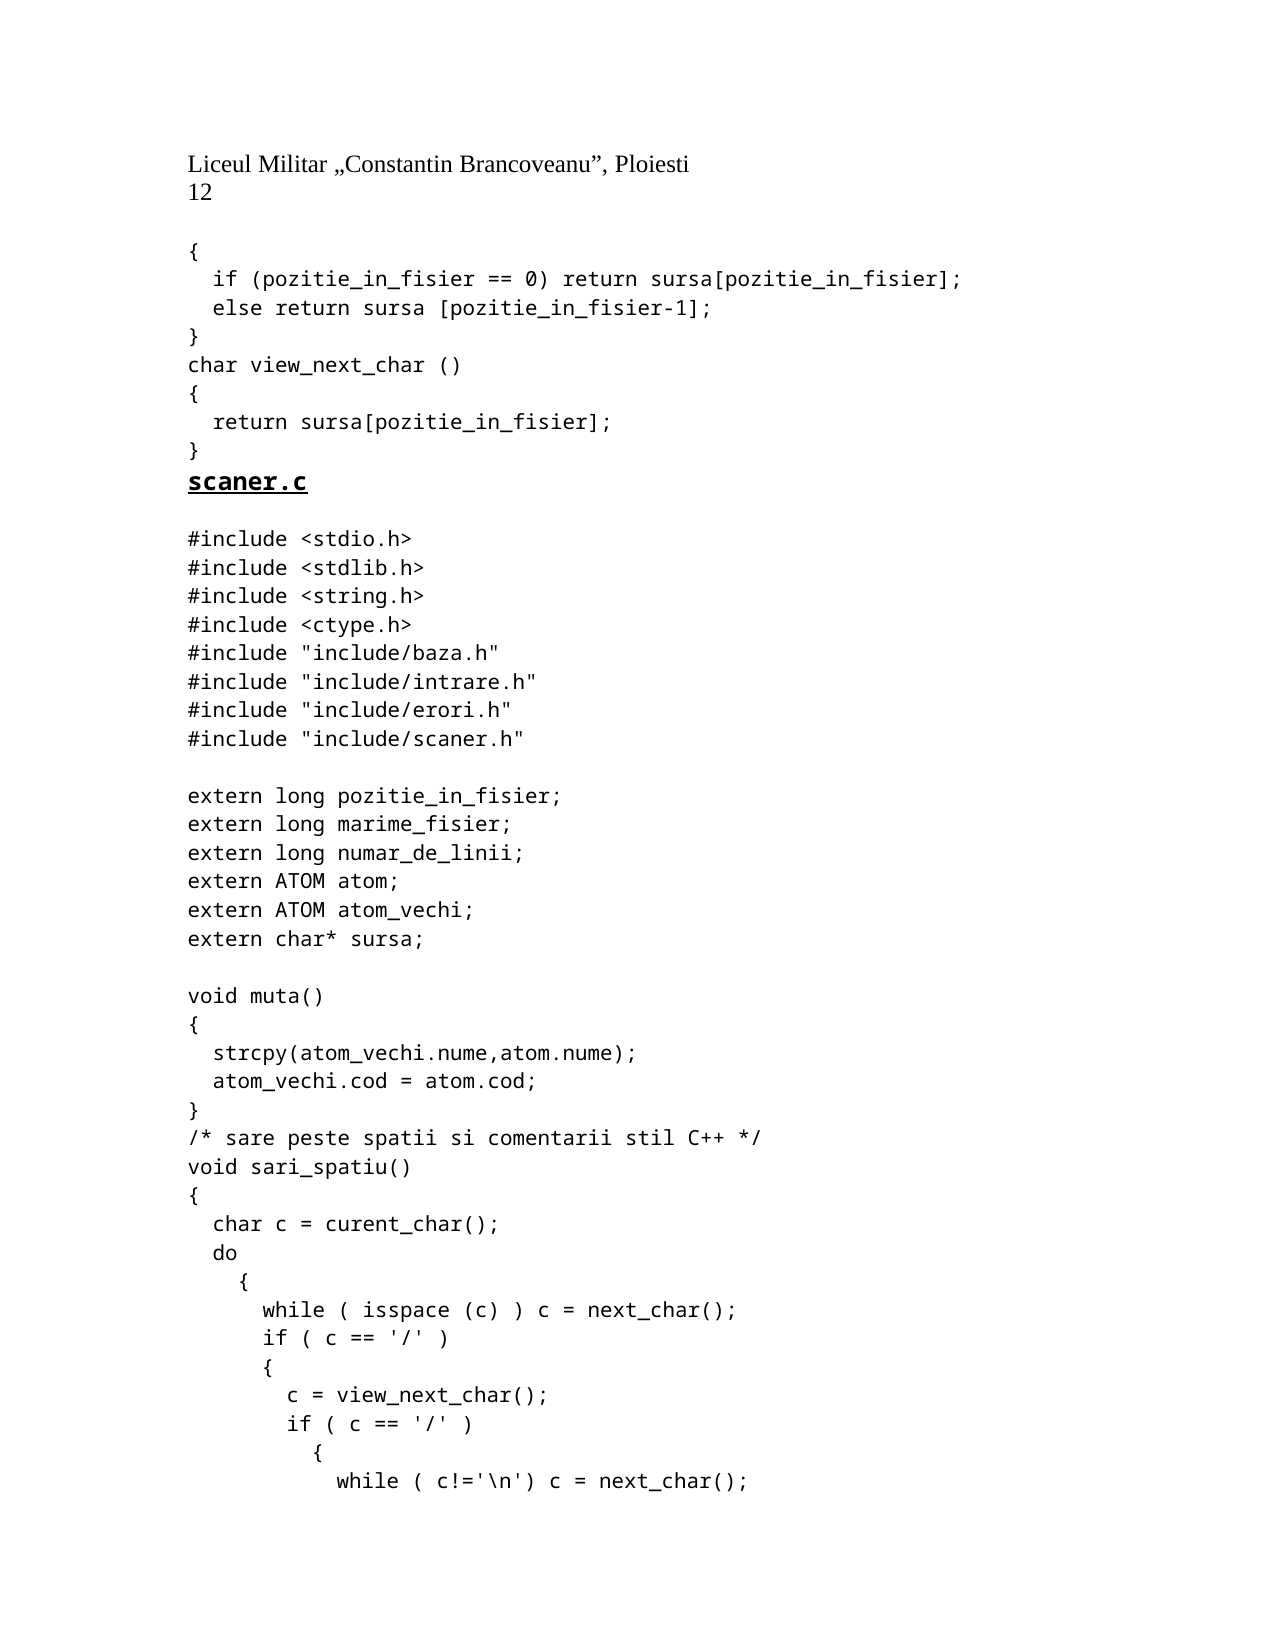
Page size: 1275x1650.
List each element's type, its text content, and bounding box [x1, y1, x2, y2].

text strcpy(atom_vechi.nume,atom.nume); [187, 1038, 1087, 1066]
text { [187, 1437, 1087, 1466]
text { [187, 1266, 1087, 1294]
text return sursa[pozitie_in_fisier]; [187, 407, 1087, 435]
text else return sursa [pozitie_in_fisier-1]; [187, 293, 1087, 321]
text /* sare peste spatii si comentarii stil C++ */ [187, 1123, 1087, 1152]
text if ( c == '/' ) [187, 1409, 1087, 1437]
text void muta() [187, 981, 1087, 1009]
text { [187, 378, 1087, 407]
text #include <stdio.h> [187, 524, 1087, 552]
text #include <string.h> [187, 581, 1087, 609]
text #include "include/baza.h" [187, 638, 1087, 667]
text #include <ctype.h> [187, 609, 1087, 638]
text extern long marime_fisier; [187, 809, 1087, 838]
text { [187, 1180, 1087, 1209]
text char view_next_char () [187, 350, 1087, 378]
text do [187, 1237, 1087, 1266]
text extern long pozitie_in_fisier; [187, 781, 1087, 809]
text extern char* sursa; [187, 923, 1087, 952]
text { [187, 236, 1087, 264]
text char c = curent_char(); [187, 1209, 1087, 1237]
text if ( c == '/' ) [187, 1323, 1087, 1352]
text c = view_next_char(); [187, 1380, 1087, 1409]
text extern ATOM atom_vechi; [187, 895, 1087, 923]
text } [187, 1095, 1087, 1123]
text void sari_spatiu() [187, 1152, 1087, 1180]
text atom_vechi.cod = atom.cod; [187, 1066, 1087, 1095]
text if (pozitie_in_fisier == 0) return sursa[pozitie_in_fisier]; [187, 264, 1087, 293]
text #include <stdlib.h> [187, 552, 1087, 581]
text scaner.c [187, 464, 1087, 498]
text } [187, 435, 1087, 464]
text #include "include/intrare.h" [187, 667, 1087, 695]
text { [187, 1352, 1087, 1380]
text while ( isspace (c) ) c = next_char(); [187, 1294, 1087, 1323]
text #include "include/erori.h" [187, 695, 1087, 724]
text extern ATOM atom; [187, 866, 1087, 895]
text { [187, 1009, 1087, 1038]
text } [187, 321, 1087, 350]
text extern long numar_de_linii; [187, 838, 1087, 866]
text while ( c!='\n') c = next_char(); [187, 1466, 1087, 1494]
text #include "include/scaner.h" [187, 724, 1087, 752]
